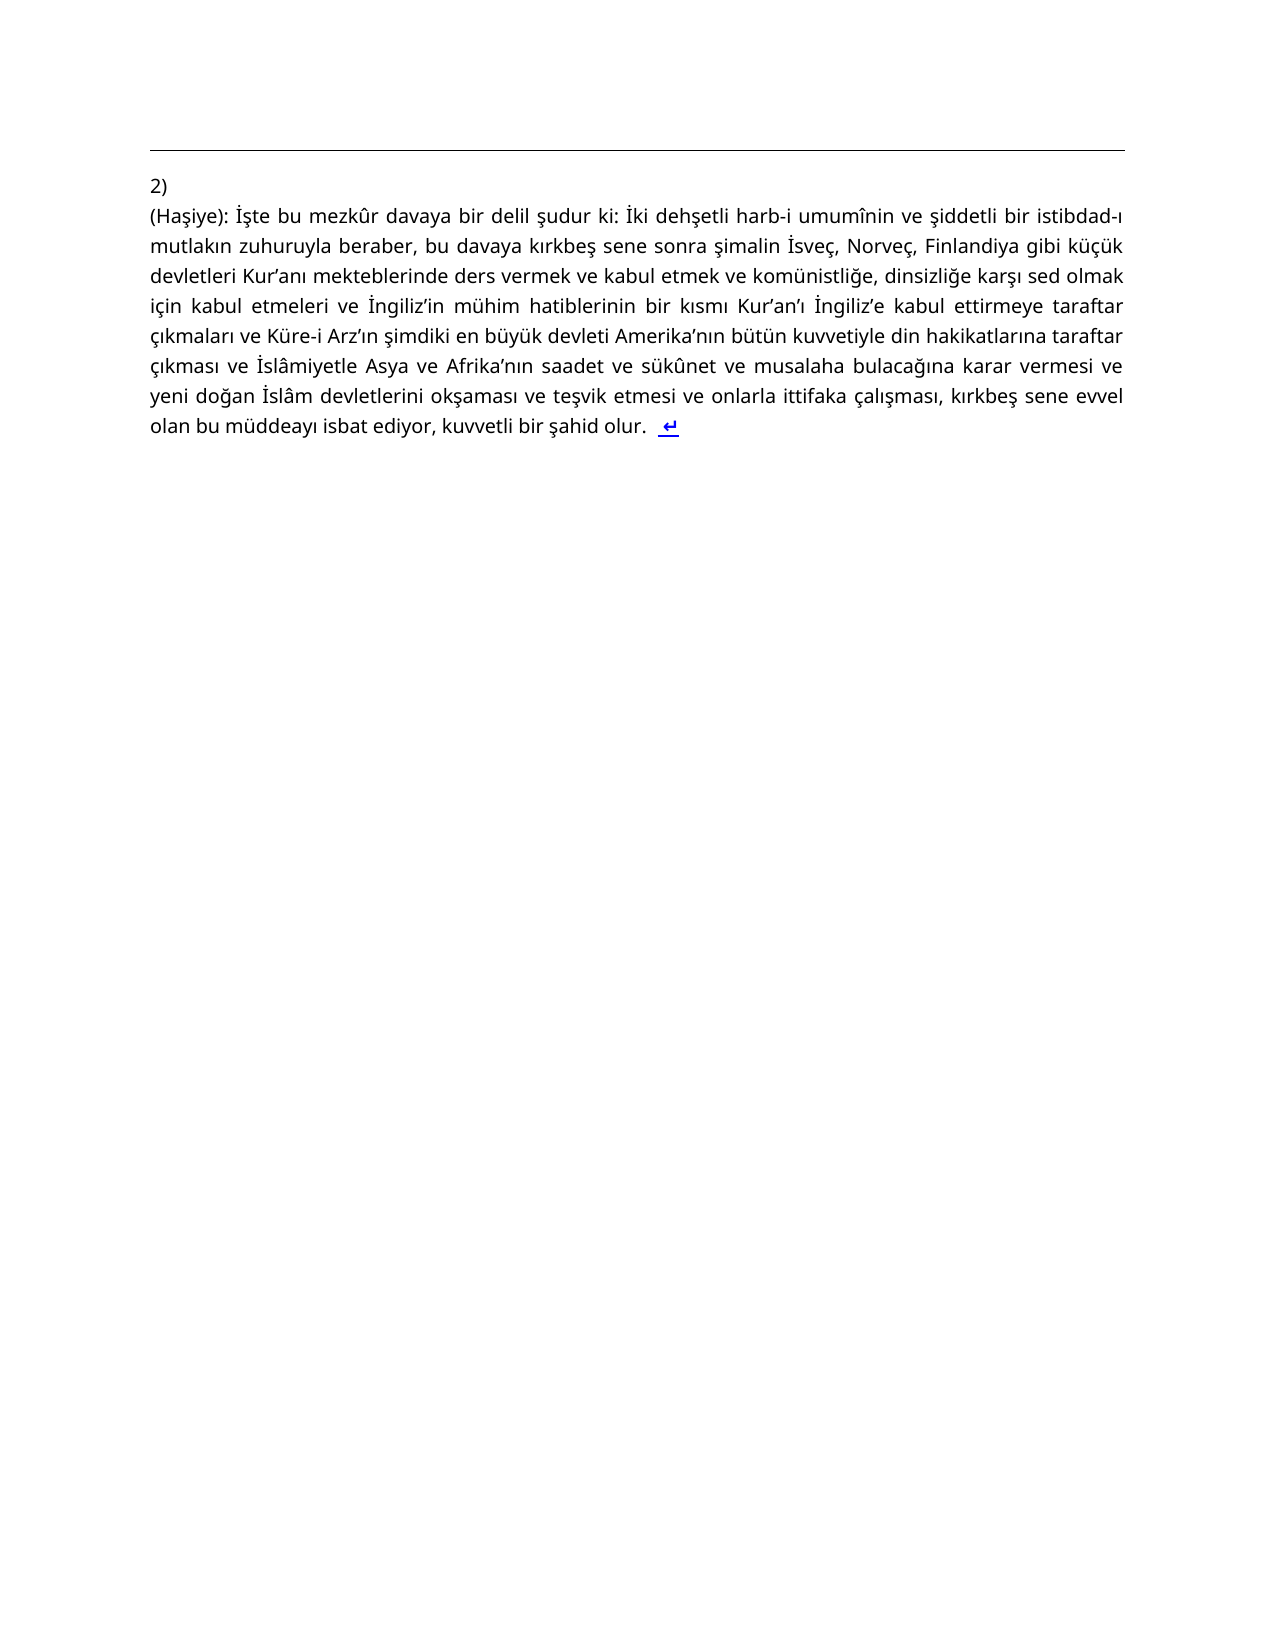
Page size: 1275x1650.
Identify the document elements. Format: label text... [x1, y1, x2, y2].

text 2) [150, 151, 1125, 199]
text (Haşiye): İşte bu mezkûr davaya bir delil şudur ki: İki dehşetli harb-i umumînin ve şiddetli bir istibdad-ı mutlakın zuhuruyla beraber, bu davaya kırkbeş sene sonra şimalin İsveç, Norveç, Finlandiya gibi küçük devletleri Kur’anı mekteblerinde ders vermek ve kabul etmek ve komünistliğe, dinsizliğe karşı sed olmak için kabul etmeleri ve İngiliz’in mühim hatiblerinin bir kısmı Kur’an’ı İngiliz’e kabul ettirmeye taraftar çıkmaları ve Küre-i Arz’ın şimdiki en büyük devleti Amerika’nın bütün kuvvetiyle din hakikatlarına taraftar çıkması ve İslâmiyetle Asya ve Afrika’nın saadet ve sükûnet ve musalaha bulacağına karar vermesi ve yeni doğan İslâm devletlerini okşaması ve teşvik etmesi ve onlarla ittifaka çalışması, kırkbeş sene evvel olan bu müddeayı isbat ediyor, kuvvetli bir şahid olur. ↵ [150, 199, 1125, 439]
